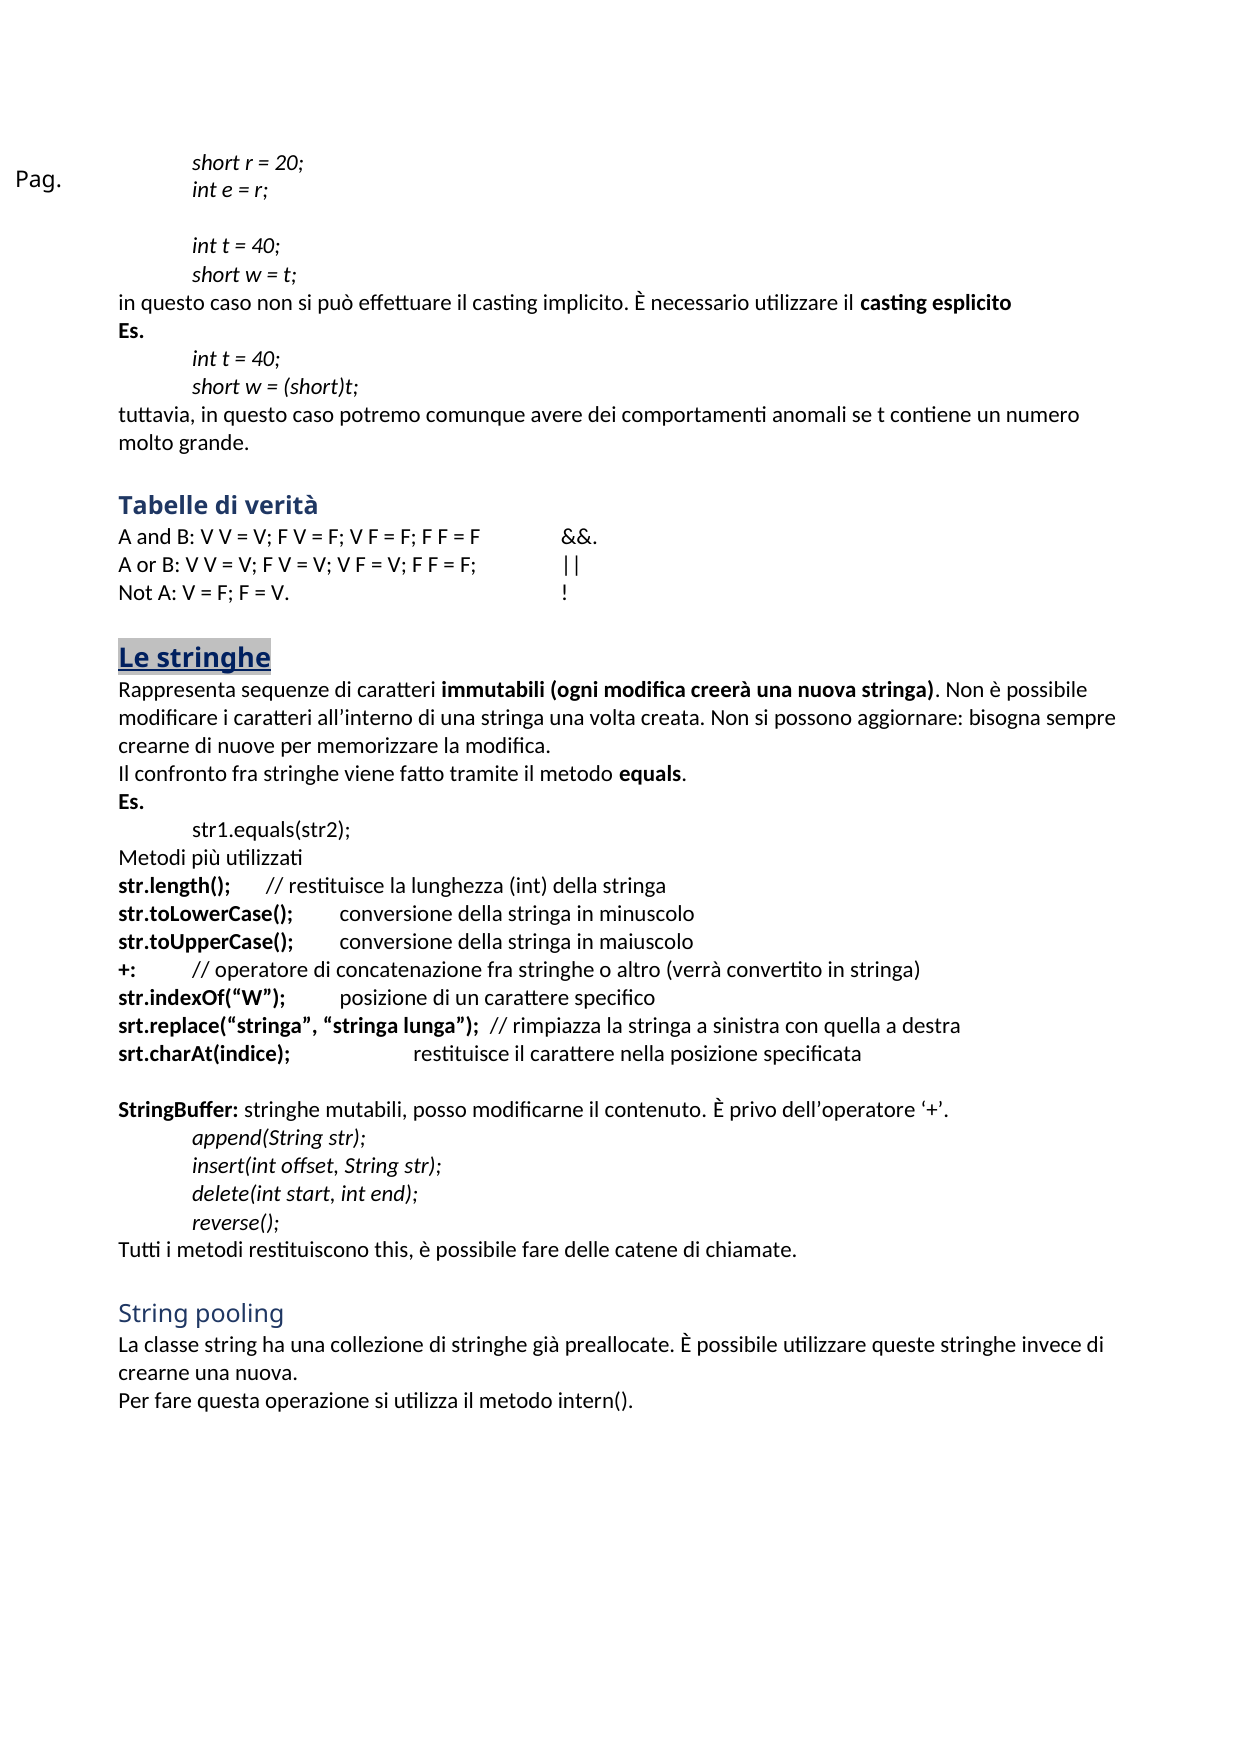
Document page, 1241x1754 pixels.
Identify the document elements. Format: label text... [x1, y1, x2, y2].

text A and B: V V = V; F V = F; V F = F; F F = F &&. [118, 522, 1122, 550]
text int e = r; [118, 176, 1122, 204]
text Not A: V = F; F = V. ! [118, 578, 1122, 606]
text str.toLowerCase(); conversione della stringa in minuscolo [118, 899, 1122, 927]
text append(String str); [118, 1123, 1122, 1152]
text srt.replace(“stringa”, “stringa lunga”); // rimpiazza la stringa a sinistra con quella a destra [118, 1011, 1122, 1039]
text Rappresenta sequenze di caratteri immutabili (ogni modifica creerà una nuova stringa). Non è possibile modificare i caratteri all’interno di una stringa una volta creata. Non si possono aggiornare: bisogna sempre crearne di nuove per memorizzare la modifica. [118, 675, 1122, 759]
text Per fare questa operazione si utilizza il metodo intern(). [118, 1386, 1122, 1414]
text short r = 20; [118, 148, 1122, 176]
subtitle Le stringhe [118, 638, 1122, 675]
text Es. [118, 316, 1122, 344]
text StringBuffer: stringhe mutabili, posso modificarne il contenuto. È privo dell’operatore ‘+’. [118, 1096, 1122, 1123]
text delete(int start, int end); [118, 1179, 1122, 1208]
text str.length(); // restituisce la lunghezza (int) della stringa [118, 871, 1122, 899]
text tuttavia, in questo caso potremo comunque avere dei comportamenti anomali se t contiene un numero molto grande. [118, 400, 1122, 456]
text int t = 40; [118, 232, 1122, 260]
subtitle Tabelle di verità [118, 488, 1122, 522]
text Il confronto fra stringhe viene fatto tramite il metodo equals. [118, 759, 1122, 787]
text int t = 40; [118, 344, 1122, 372]
text La classe string ha una collezione di stringhe già preallocate. È possibile utilizzare queste stringhe invece di crearne una nuova. [118, 1330, 1122, 1386]
text in questo caso non si può effettuare il casting implicito. È necessario utilizzare il casting esplicito [118, 288, 1122, 316]
text short w = t; [118, 260, 1122, 288]
text short w = (short)t; [118, 372, 1122, 400]
text reverse(); [118, 1208, 1122, 1236]
text srt.charAt(indice); restituisce il carattere nella posizione specificata [118, 1039, 1122, 1067]
subtitle String pooling [118, 1296, 1122, 1330]
text insert(int offset, String str); [118, 1152, 1122, 1179]
text Tutti i metodi restituiscono this, è possibile fare delle catene di chiamate. [118, 1236, 1122, 1264]
text +: // operatore di concatenazione fra stringhe o altro (verrà convertito in stringa) [118, 955, 1122, 983]
text str.toUpperCase(); conversione della stringa in maiuscolo [118, 927, 1122, 955]
text A or B: V V = V; F V = V; V F = V; F F = F; || [118, 550, 1122, 578]
text str1.equals(str2); [118, 815, 1122, 843]
text Metodi più utilizzati [118, 843, 1122, 871]
text str.indexOf(“W”); posizione di un carattere specifico [118, 983, 1122, 1011]
text Es. [118, 787, 1122, 815]
